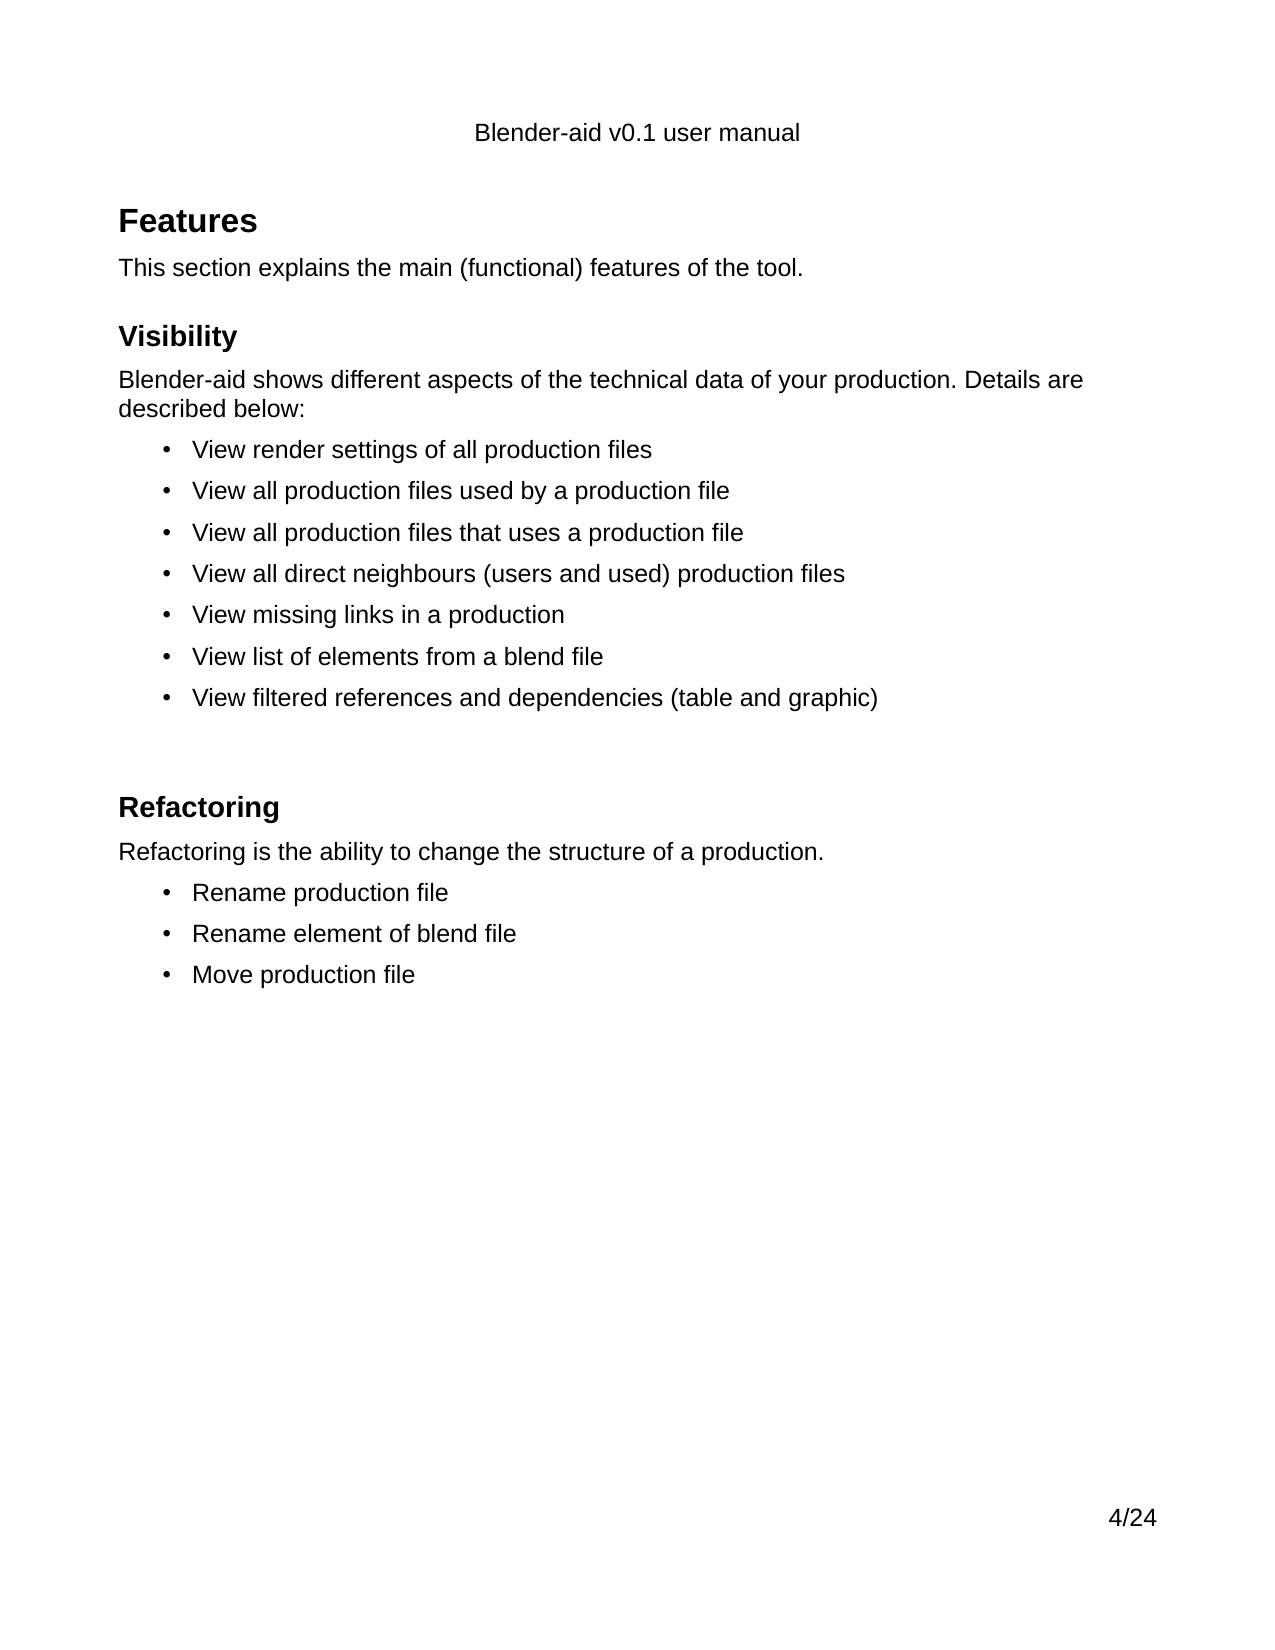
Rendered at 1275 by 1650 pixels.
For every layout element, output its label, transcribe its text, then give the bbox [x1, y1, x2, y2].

list View missing links in a production [162, 600, 1157, 629]
list View list of elements from a blend file [162, 642, 1157, 670]
subtitle Visibility [118, 319, 1157, 352]
list View all production files used by a production file [162, 476, 1157, 505]
subtitle Refactoring [118, 791, 1157, 824]
text Refactoring is the ability to change the structure of a production. [118, 837, 1157, 865]
text This section explains the main (functional) features of the tool. [118, 252, 1157, 281]
text Blender-aid shows different aspects of the technical data of your production. Details are described below: [118, 365, 1157, 422]
list Rename production file [162, 878, 1157, 907]
list Move production file [162, 961, 1157, 989]
list Rename element of blend file [162, 919, 1157, 948]
subtitle Features [118, 201, 1157, 240]
list View render settings of all production files [162, 435, 1157, 464]
list View all direct neighbours (users and used) production files [162, 559, 1157, 588]
list View all production files that uses a production file [162, 517, 1157, 546]
list View filtered references and dependencies (table and graphic) [162, 683, 1157, 712]
